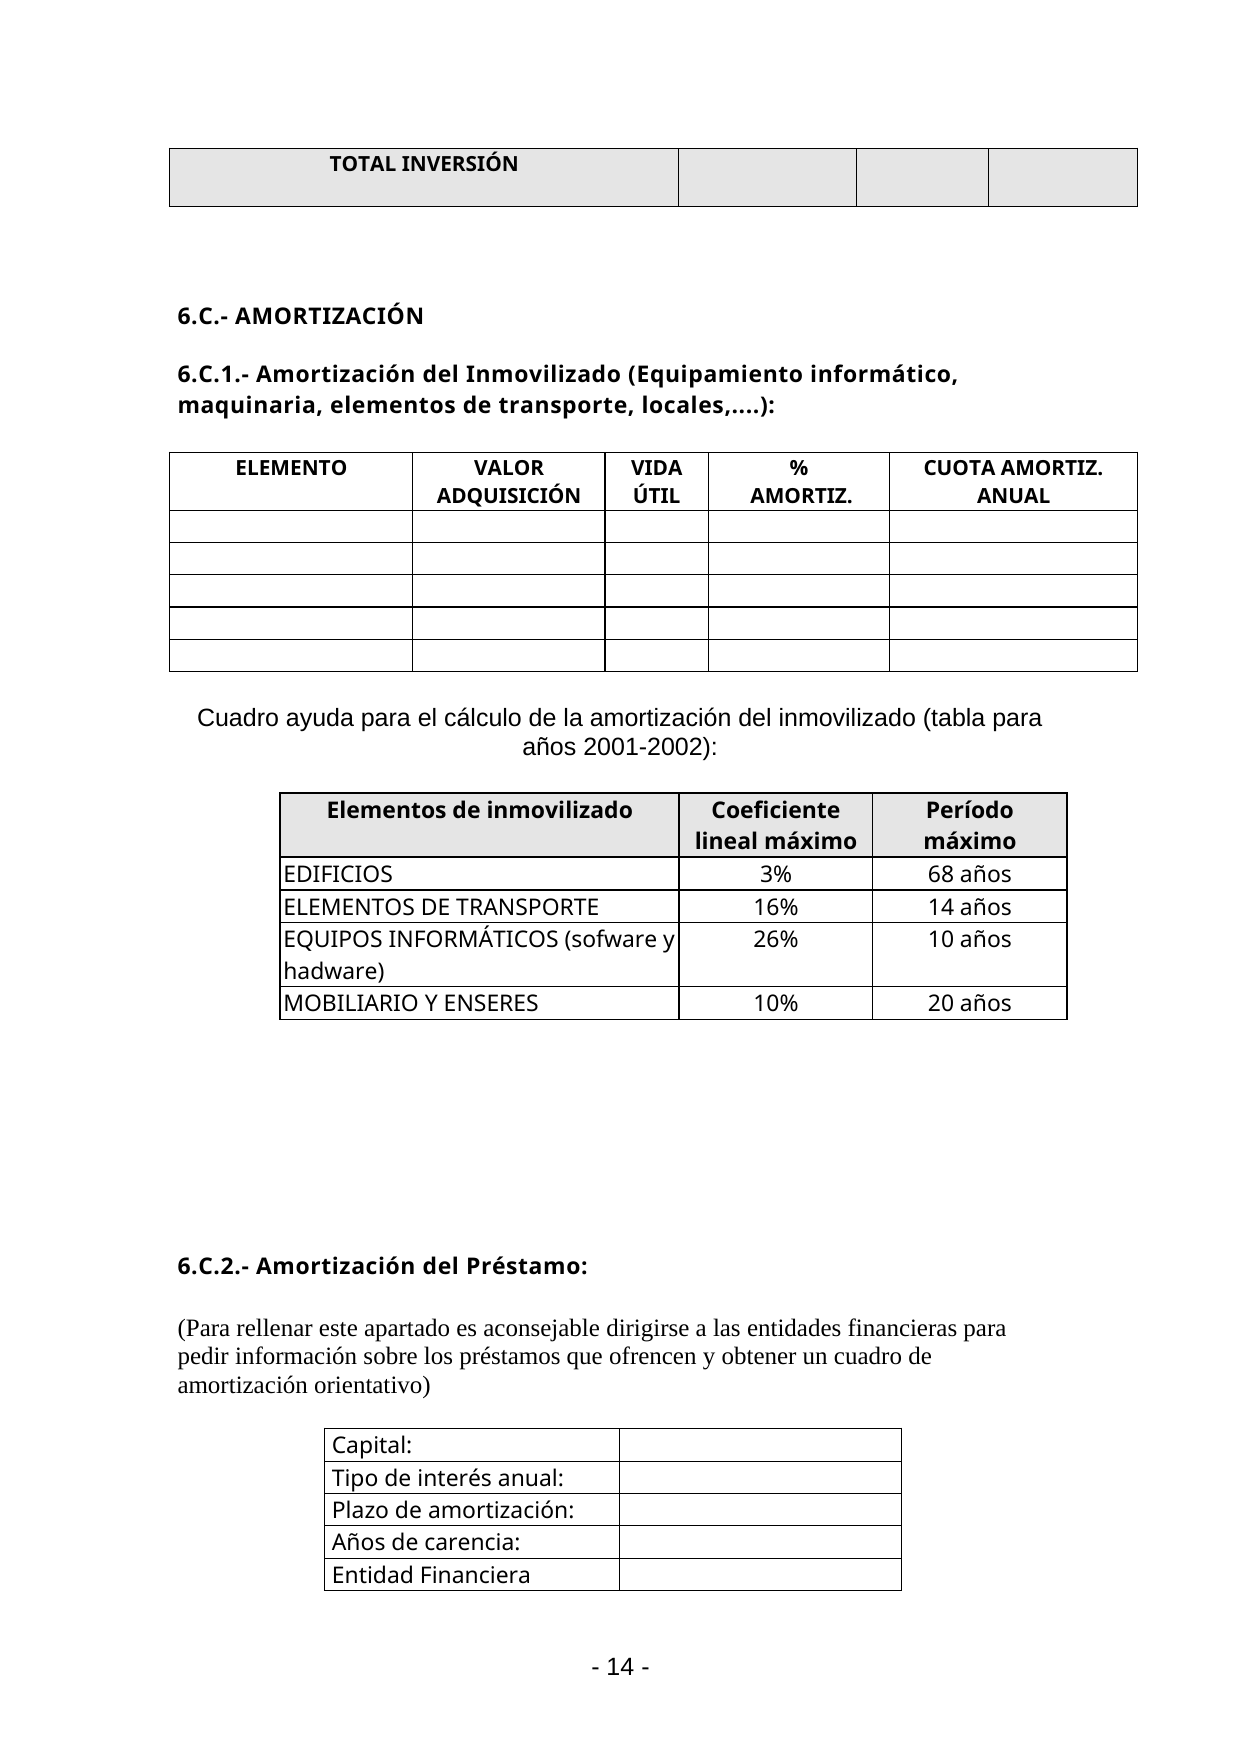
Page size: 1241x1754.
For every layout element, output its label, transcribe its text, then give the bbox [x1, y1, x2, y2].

table_cell EQUIPOS INFORMÁTICOS (sofware y hadware) [281, 923, 678, 986]
table_header Período máximo [873, 794, 1066, 856]
table_cell [606, 640, 708, 671]
table_cell [620, 1559, 901, 1590]
table_header ELEMENTO [170, 453, 412, 509]
table_header [620, 1429, 901, 1461]
table_header Coeficiente lineal máximo [680, 794, 872, 856]
table_cell ELEMENTOS DE TRANSPORTE [281, 891, 678, 922]
table_cell [620, 1526, 901, 1558]
table_header Capital: [325, 1429, 619, 1461]
table_cell MOBILIARIO Y ENSERES [281, 987, 678, 1019]
table_cell TOTAL INVERSIÓN [170, 149, 678, 206]
table_cell EDIFICIOS [281, 858, 678, 889]
table_cell [606, 575, 708, 606]
subtitle 6.C.2.- Amortización del Préstamo: [177, 1250, 1063, 1281]
table_header VIDA ÚTIL [606, 453, 708, 509]
table_cell [679, 149, 856, 206]
table_cell [170, 511, 412, 542]
text Cuadro ayuda para el cálculo de la amortización del inmovilizado (tabla para años 2001-2002): [177, 703, 1063, 761]
table_cell [709, 575, 889, 606]
table_cell [606, 608, 708, 639]
table_cell [413, 575, 604, 606]
table_cell [989, 149, 1137, 206]
table_cell [170, 608, 412, 639]
table_cell [170, 640, 412, 671]
table_cell [709, 640, 889, 671]
table_cell Tipo de interés anual: [325, 1462, 619, 1493]
table_cell 10 años [873, 923, 1066, 986]
table_cell [413, 511, 604, 542]
subtitle 6.C.- AMORTIZACIÓN [177, 300, 1063, 332]
table_cell [620, 1494, 901, 1525]
table_cell [890, 575, 1137, 606]
table_cell [170, 543, 412, 574]
table_cell [890, 640, 1137, 671]
table_header VALOR ADQUISICIÓN [413, 453, 604, 509]
table_cell [606, 543, 708, 574]
table_cell 16% [680, 891, 872, 922]
table_cell [857, 149, 988, 206]
table_cell [709, 543, 889, 574]
table_cell 10% [680, 987, 872, 1019]
table_cell [620, 1462, 901, 1493]
table_cell 20 años [873, 987, 1066, 1019]
table_header % AMORTIZ. [709, 453, 889, 509]
table_cell [413, 543, 604, 574]
table_cell Plazo de amortización: [325, 1494, 619, 1525]
table_cell [890, 543, 1137, 574]
table_cell [170, 575, 412, 606]
text (Para rellenar este apartado es aconsejable dirigirse a las entidades financieras para pedir información sobre los préstamos que ofrencen y obtener un cuadro de amortización orientativo) [177, 1313, 1063, 1399]
table_cell [606, 511, 708, 542]
table_cell 14 años [873, 891, 1066, 922]
table_cell [709, 511, 889, 542]
table_cell Entidad Financiera [325, 1559, 619, 1590]
table_cell [413, 608, 604, 639]
table_header Elementos de inmovilizado [281, 794, 678, 856]
table_cell 68 años [873, 858, 1066, 889]
table_cell [890, 511, 1137, 542]
table_cell [890, 608, 1137, 639]
table_header CUOTA AMORTIZ. ANUAL [890, 453, 1137, 509]
subtitle 6.C.1.- Amortización del Inmovilizado (Equipamiento informático, maquinaria, elementos de transporte, locales,....): [177, 358, 1063, 420]
table_cell Años de carencia: [325, 1526, 619, 1558]
table_cell 3% [680, 858, 872, 889]
table_cell 26% [680, 923, 872, 986]
table_cell [709, 608, 889, 639]
table_cell [413, 640, 604, 671]
